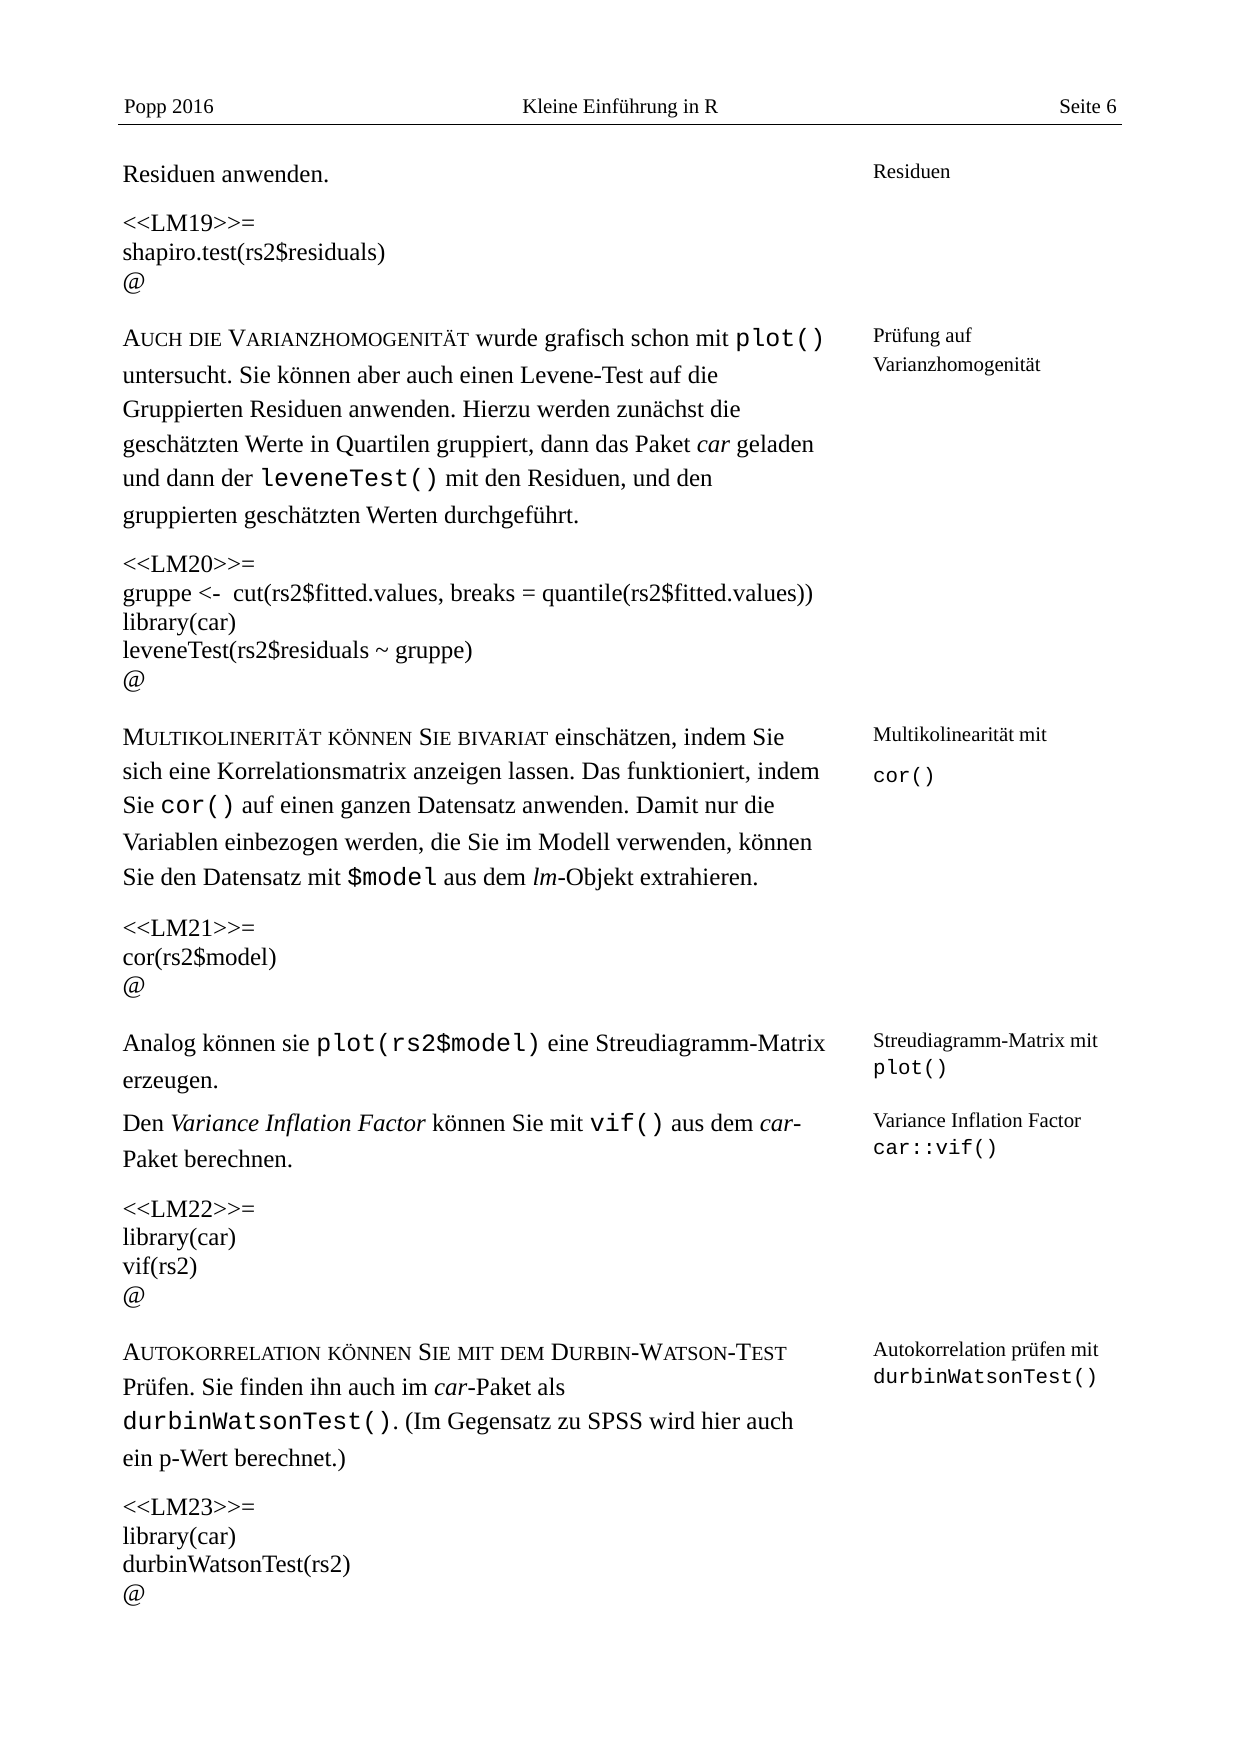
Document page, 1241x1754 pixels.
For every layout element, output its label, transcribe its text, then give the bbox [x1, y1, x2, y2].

table_cell Den Variance Inflation Factor können Sie mit vif() aus dem car-Paket berechnen. <<LM22>>= library(car) vif(rs2) @ [122, 1108, 855, 1337]
table_cell Multikolinerität können Sie bivariat einschätzen, indem Sie sich eine Korrelationsmatrix anzeigen lassen. Das funktioniert, indem Sie cor() auf einen ganzen Datensatz anwenden. Damit nur die Variablen einbezogen werden, die Sie im Modell verwenden, können Sie den Datensatz mit $model aus dem lm-Objekt extrahieren. <<LM21>>= cor(rs2$model) @ [122, 722, 855, 1028]
table_cell Analog können sie plot(rs2$model) eine Streudiagramm-Matrix erzeugen. [122, 1028, 855, 1108]
table_cell Variance Inflation Factor car::vif() [855, 1108, 1123, 1337]
table_cell Autokorrelation prüfen mit durbinWatsonTest() [855, 1338, 1123, 1636]
table_cell Residuen [855, 159, 1123, 323]
table_cell Multikolinearität mit cor() [855, 722, 1123, 1028]
table_cell Auch die Varianzhomogenität wurde grafisch schon mit plot() untersucht. Sie können aber auch einen Levene-Test auf die Gruppierten Residuen anwenden. Hierzu werden zunächst die geschätzten Werte in Quartilen gruppiert, dann das Paket car geladen und dann der leveneTest() mit den Residuen, und den gruppierten geschätzten Werten durchgeführt. <<LM20>>= gruppe <- cut(rs2$fitted.values, breaks = quantile(rs2$fitted.values)) library(car) leveneTest(rs2$residuals ~ gruppe) @ [122, 324, 855, 722]
table_cell Streudiagramm-Matrix mit plot() [855, 1028, 1123, 1108]
table_cell Autokorrelation können Sie mit dem Durbin-Watson-Test Prüfen. Sie finden ihn auch im car-Paket als durbinWatsonTest(). (Im Gegensatz zu SPSS wird hier auch ein p-Wert berechnet.) <<LM23>>= library(car) durbinWatsonTest(rs2) @ [122, 1338, 855, 1636]
table_cell Prüfung auf Varianzhomogenität [855, 324, 1123, 722]
table_cell Residuen anwenden. <<LM19>>= shapiro.test(rs2$residuals) @ [122, 159, 855, 323]
